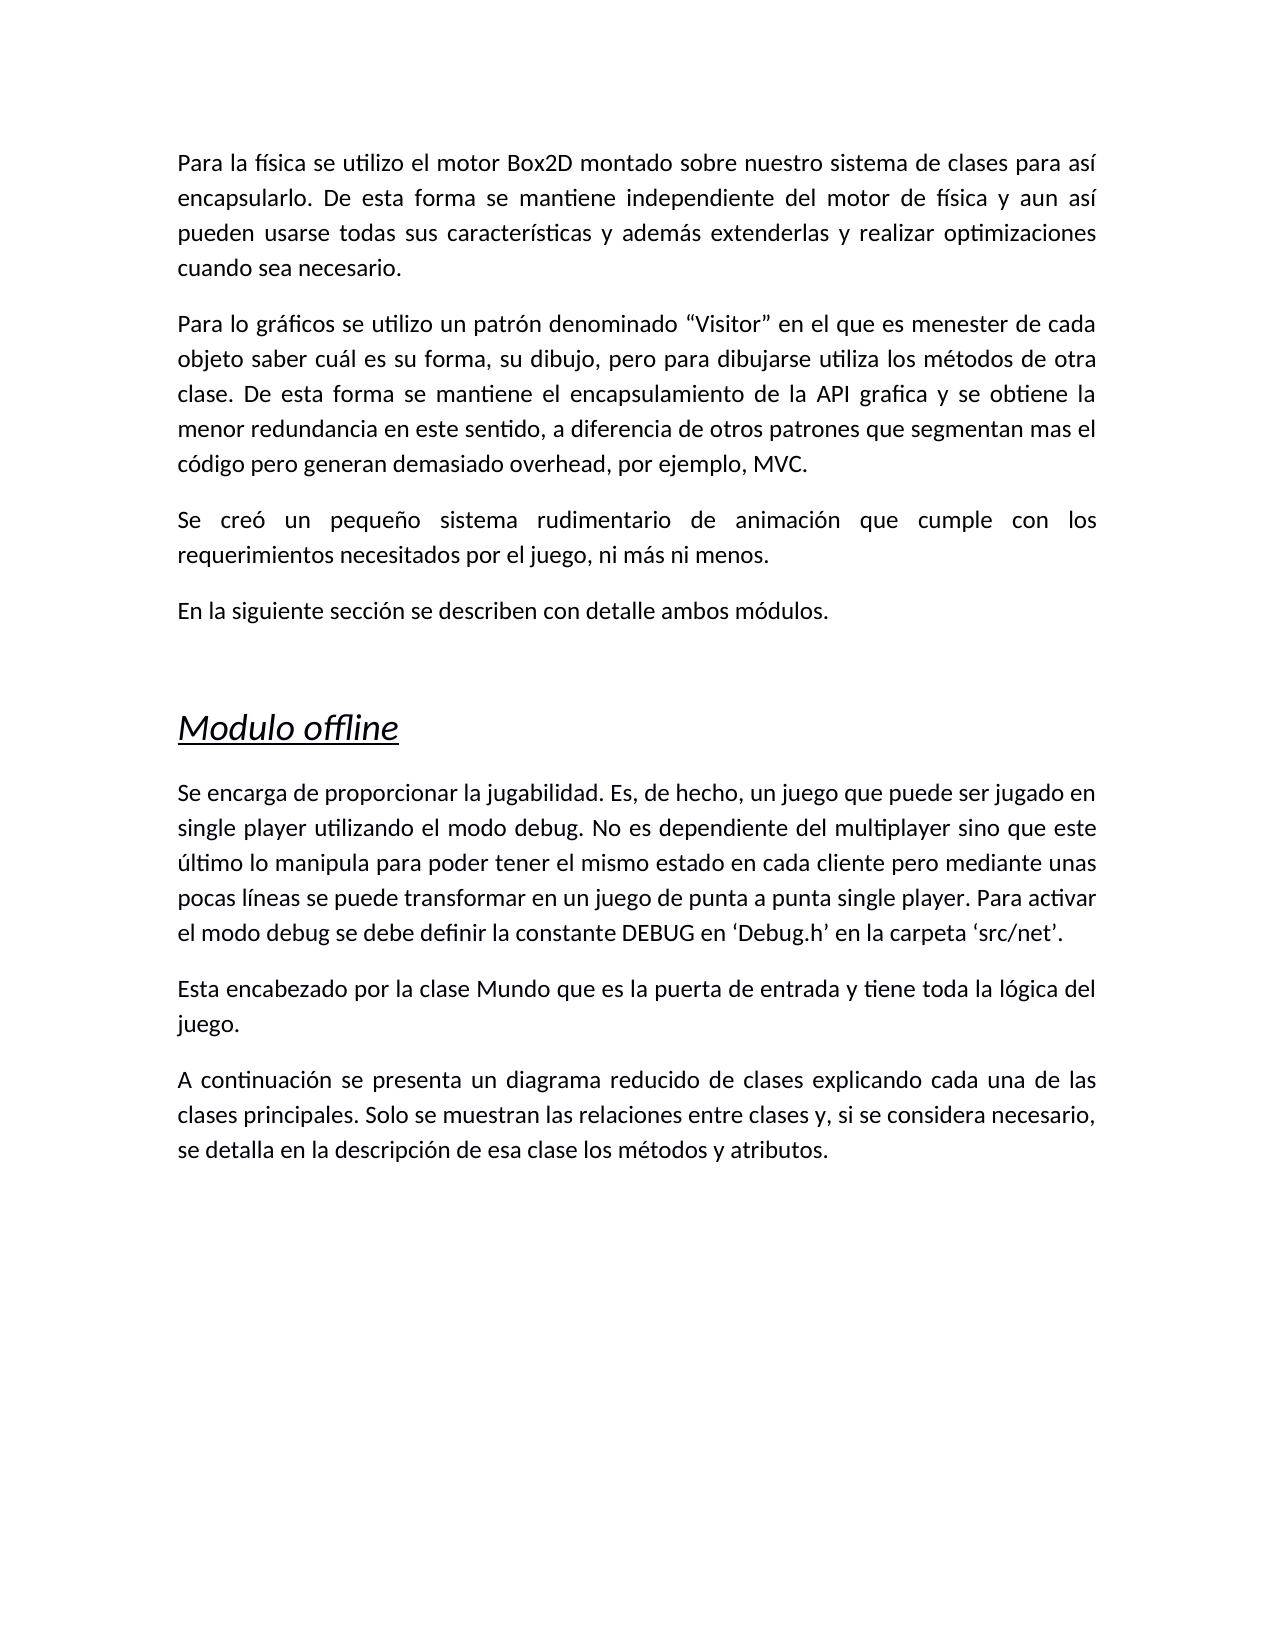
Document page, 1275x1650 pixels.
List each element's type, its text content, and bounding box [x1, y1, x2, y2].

text Se encarga de proporcionar la jugabilidad. Es, de hecho, un juego que puede ser jugado en single player utilizando el modo debug. No es dependiente del multiplayer sino que este último lo manipula para poder tener el mismo estado en cada cliente pero mediante unas pocas líneas se puede transformar en un juego de punta a punta single player. Para activar el modo debug se debe definir la constante DEBUG en ‘Debug.h’ en la carpeta ‘src/net’. [177, 777, 1098, 948]
text Modulo offline [177, 704, 1098, 750]
text A continuación se presenta un diagrama reducido de clases explicando cada una de las clases principales. Solo se muestran las relaciones entre clases y, si se considera necesario, se detalla en la descripción de esa clase los métodos y atributos. [177, 1064, 1098, 1165]
text Se creó un pequeño sistema rudimentario de animación que cumple con los requerimientos necesitados por el juego, ni más ni menos. [177, 504, 1098, 570]
text Para lo gráficos se utilizo un patrón denominado “Visitor” en el que es menester de cada objeto saber cuál es su forma, su dibujo, pero para dibujarse utiliza los métodos de otra clase. De esta forma se mantiene el encapsulamiento de la API grafica y se obtiene la menor redundancia en este sentido, a diferencia de otros patrones que segmentan mas el código pero generan demasiado overhead, por ejemplo, MVC. [177, 308, 1098, 479]
text En la siguiente sección se describen con detalle ambos módulos. [177, 595, 1098, 626]
text Para la física se utilizo el motor Box2D montado sobre nuestro sistema de clases para así encapsularlo. De esta forma se mantiene independiente del motor de física y aun así pueden usarse todas sus características y además extenderlas y realizar optimizaciones cuando sea necesario. [177, 148, 1098, 283]
text Esta encabezado por la clase Mundo que es la puerta de entrada y tiene toda la lógica del juego. [177, 973, 1098, 1039]
